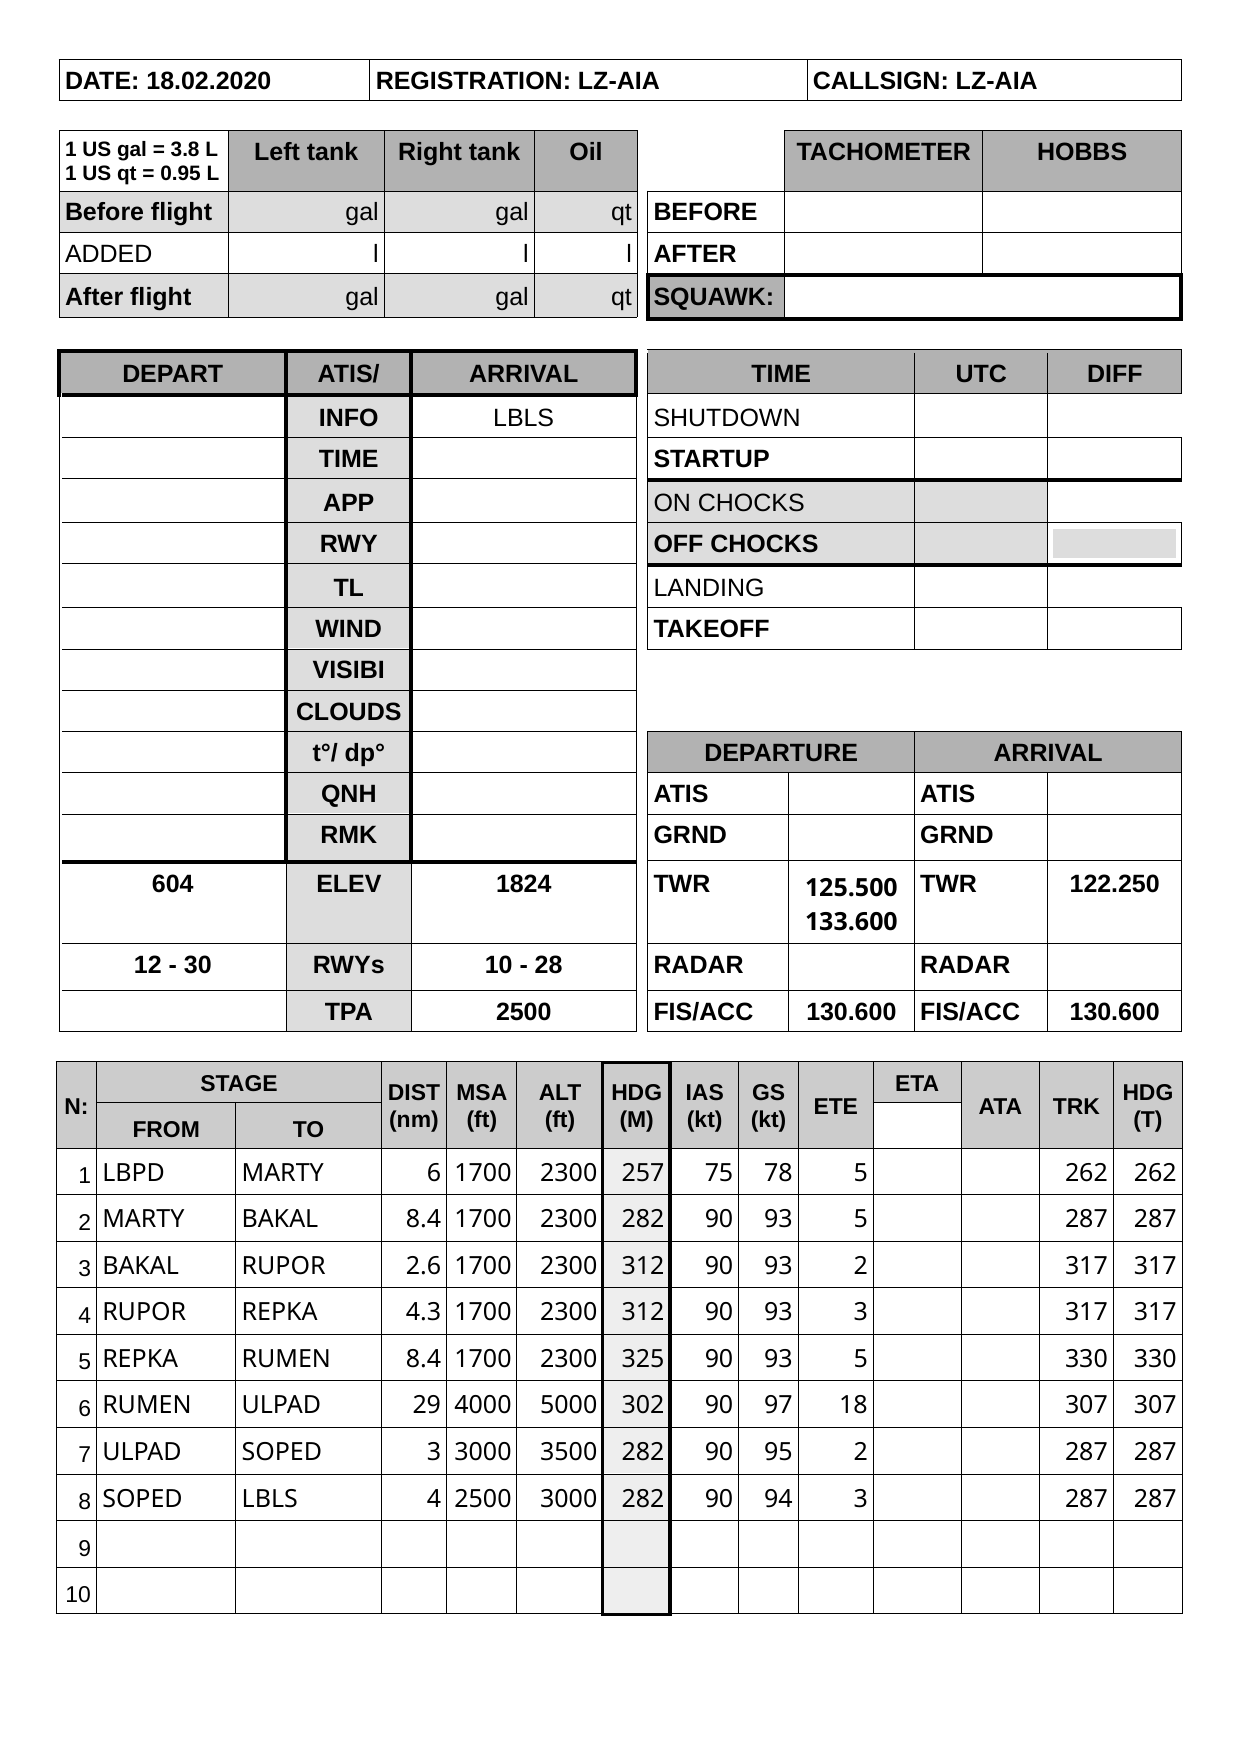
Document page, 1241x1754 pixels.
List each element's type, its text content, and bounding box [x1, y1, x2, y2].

table_cell 4 [382, 1475, 446, 1520]
table_cell [1048, 523, 1181, 563]
table_cell [413, 773, 636, 813]
table_cell [413, 523, 636, 563]
table_cell REPKA [97, 1335, 235, 1380]
table_header IAS (kt) [672, 1062, 738, 1148]
table_cell FIS/ACC [915, 991, 1047, 1031]
table_header 1 US gal = 3.8 L 1 US qt = 0.95 L [60, 131, 228, 191]
table_cell qt [535, 274, 637, 317]
table_cell LBLS [413, 397, 636, 437]
table_cell [1040, 1568, 1113, 1613]
table_header GS (kt) [739, 1062, 798, 1148]
table_cell gal [229, 192, 384, 232]
table_cell [914, 650, 1048, 690]
table_header Right tank [385, 131, 534, 191]
table_cell MARTY [236, 1149, 381, 1194]
table_cell 3500 [517, 1428, 601, 1473]
table_header CALLSIGN: LZ-AIA [808, 60, 1181, 100]
table_cell 8.4 [382, 1335, 446, 1380]
table_header HDG (M) [604, 1064, 668, 1148]
table_cell 257 [604, 1149, 668, 1194]
table_cell [799, 1568, 873, 1613]
table_header DIST (nm) [382, 1062, 446, 1148]
table_cell [914, 690, 1181, 731]
table_cell 282 [604, 1475, 668, 1520]
table_cell [413, 479, 636, 522]
table_cell RMK [288, 815, 409, 860]
table_cell 5 [799, 1149, 873, 1194]
table_cell 312 [604, 1242, 668, 1287]
table_cell [874, 1103, 961, 1148]
table_cell 2300 [517, 1195, 601, 1241]
table_cell ATIS [648, 773, 788, 813]
table_cell 93 [739, 1335, 798, 1380]
table_cell 78 [739, 1149, 798, 1194]
table_cell 90 [672, 1381, 738, 1427]
table_cell [604, 1521, 668, 1567]
table_cell [874, 1242, 961, 1287]
table_cell 122.250 [1048, 861, 1181, 943]
table_cell 1700 [447, 1335, 516, 1380]
table_cell [874, 1428, 961, 1473]
table_cell l [385, 233, 534, 273]
table_cell 307 [1114, 1381, 1182, 1427]
table_cell l [535, 233, 637, 273]
table_cell [604, 1568, 668, 1613]
table_header [638, 130, 648, 191]
table_cell [413, 438, 636, 478]
table_cell [874, 1149, 961, 1194]
table_cell RUPOR [236, 1242, 381, 1287]
table_cell [874, 1335, 961, 1380]
table_cell ARRIVAL [915, 732, 1181, 772]
table_cell 130.600 [789, 991, 914, 1031]
table_cell 94 [739, 1475, 798, 1520]
table_cell 2300 [517, 1288, 601, 1334]
table_cell [637, 478, 647, 522]
table_cell ULPAD [97, 1428, 235, 1473]
table_cell [789, 773, 914, 813]
table_cell 4 [57, 1288, 96, 1334]
table_cell [60, 522, 284, 563]
table_cell DEPARTURE [648, 732, 914, 772]
table_cell 90 [672, 1475, 738, 1520]
table_cell [983, 233, 1181, 273]
table_cell 604 [60, 860, 286, 943]
table_cell [648, 690, 914, 731]
table_cell LANDING [648, 567, 914, 607]
table_cell ATIS [915, 773, 1047, 813]
table_cell [799, 1521, 873, 1567]
table_cell [962, 1475, 1039, 1520]
table_cell 90 [672, 1195, 738, 1241]
table_header UTC [914, 350, 1048, 393]
table_header TRK [1040, 1062, 1113, 1148]
table_cell [60, 563, 284, 607]
table_header DIFF [1048, 350, 1181, 393]
table_header ATIS/ [288, 353, 409, 393]
table_header ALT (ft) [517, 1062, 601, 1148]
table_cell [874, 1288, 961, 1334]
table_cell REPKA [236, 1288, 381, 1334]
table_cell 2 [799, 1428, 873, 1473]
table_cell TPA [287, 991, 411, 1031]
table_cell [60, 731, 284, 772]
table_cell [60, 990, 286, 1031]
table_cell GRND [915, 815, 1047, 860]
table_cell 10 [57, 1568, 96, 1613]
table_cell 12 - 30 [60, 943, 286, 990]
table_cell 6 [57, 1381, 96, 1427]
table_cell [915, 438, 1047, 478]
table_cell RADAR [648, 944, 788, 990]
table_cell 125.500 133.600 [789, 861, 914, 943]
table_header STAGE [97, 1062, 381, 1102]
table_cell 287 [1040, 1428, 1113, 1473]
table_header TIME [648, 350, 914, 393]
table_cell [915, 523, 1047, 563]
table_cell 282 [604, 1195, 668, 1241]
table_cell [1048, 773, 1181, 813]
table_cell [637, 990, 647, 1031]
table_cell 93 [739, 1195, 798, 1241]
table_header ETA [874, 1062, 961, 1102]
table_header [638, 349, 648, 393]
table_cell [60, 772, 284, 813]
table_cell [962, 1568, 1039, 1613]
table_cell [648, 650, 788, 690]
table_cell 5 [799, 1195, 873, 1241]
table_cell 1824 [412, 864, 636, 943]
table_cell 2 [57, 1195, 96, 1241]
table_cell 6 [382, 1149, 446, 1194]
table_cell SOPED [236, 1428, 381, 1473]
table_cell 8 [57, 1475, 96, 1520]
table_cell [447, 1521, 516, 1567]
table_cell 1700 [447, 1149, 516, 1194]
table_cell INFO [288, 397, 409, 437]
table_cell [983, 192, 1181, 232]
table_cell [637, 772, 647, 813]
table_cell AFTER [648, 233, 784, 273]
table_cell t°/ dp° [288, 732, 409, 772]
table_cell [637, 437, 647, 478]
table_cell RUPOR [97, 1288, 235, 1334]
table_cell 1700 [447, 1242, 516, 1287]
table_cell LBLS [236, 1475, 381, 1520]
table_header HOBBS [983, 131, 1181, 191]
table_cell [962, 1335, 1039, 1380]
table_cell [962, 1428, 1039, 1473]
table_cell SHUTDOWN [648, 394, 914, 437]
table_cell 2500 [412, 991, 636, 1031]
table_header MSA (ft) [447, 1062, 516, 1148]
table_cell 5 [799, 1335, 873, 1380]
table_cell [637, 607, 647, 648]
table_cell [915, 567, 1047, 607]
table_cell [1114, 1568, 1182, 1613]
table_cell BAKAL [236, 1195, 381, 1241]
table_cell RUMEN [97, 1381, 235, 1427]
table_cell TWR [648, 861, 788, 943]
table_cell [413, 564, 636, 607]
table_cell 3 [799, 1475, 873, 1520]
table_cell [915, 482, 1047, 522]
table_cell [637, 860, 647, 943]
table_cell 4000 [447, 1381, 516, 1427]
table_cell 317 [1114, 1288, 1182, 1334]
table_header DEPART [61, 353, 284, 393]
table_cell [1048, 394, 1181, 437]
table_cell [785, 277, 1179, 317]
table_cell 302 [604, 1381, 668, 1427]
table_cell RUMEN [236, 1335, 381, 1380]
table_cell [97, 1568, 235, 1613]
table_cell 287 [1114, 1195, 1182, 1241]
table_cell 307 [1040, 1381, 1113, 1427]
table_cell [637, 649, 648, 690]
table_cell [1048, 567, 1181, 607]
table_cell gal [385, 274, 534, 317]
table_cell TIME [288, 438, 409, 478]
table_cell [638, 232, 647, 273]
table_cell ULPAD [236, 1381, 381, 1427]
table_cell [739, 1568, 798, 1613]
table_cell QNH [288, 773, 409, 813]
table_cell [785, 192, 982, 232]
table_cell 3 [799, 1288, 873, 1334]
table_cell [874, 1475, 961, 1520]
table_cell 287 [1114, 1428, 1182, 1473]
table_cell [413, 608, 636, 648]
table_cell [517, 1521, 601, 1567]
table_cell ADDED [60, 233, 228, 273]
table_cell [60, 814, 284, 860]
table_cell [788, 650, 914, 690]
table_cell [637, 814, 647, 860]
table_cell [60, 393, 284, 437]
table_cell [874, 1195, 961, 1241]
table_cell [672, 1568, 738, 1613]
table_cell 5000 [517, 1381, 601, 1427]
table_header [648, 130, 784, 191]
table_cell [785, 233, 982, 273]
table_cell 3000 [517, 1475, 601, 1520]
table_cell 287 [1040, 1475, 1113, 1520]
table_cell 5 [57, 1335, 96, 1380]
table_cell 93 [739, 1288, 798, 1334]
table_cell 262 [1040, 1149, 1113, 1194]
table_cell STARTUP [648, 438, 914, 478]
table_cell [60, 437, 284, 478]
table_cell 2300 [517, 1149, 601, 1194]
table_cell VISIBI [288, 650, 409, 690]
table_cell Before flight [60, 192, 228, 232]
table_cell 317 [1114, 1242, 1182, 1287]
table_cell [962, 1288, 1039, 1334]
table_cell FIS/ACC [648, 991, 788, 1031]
table_cell 312 [604, 1288, 668, 1334]
table_cell [413, 815, 636, 860]
table_cell OFF CHOCKS [648, 523, 914, 563]
table_cell ON CHOCKS [648, 482, 914, 522]
table_cell ELEV [287, 864, 411, 943]
table_cell l [229, 233, 384, 273]
table_header ARRIVAL [413, 353, 634, 393]
table_cell [915, 608, 1047, 648]
table_cell 262 [1114, 1149, 1182, 1194]
table_cell [874, 1521, 961, 1567]
table_cell [637, 731, 647, 772]
table_cell RWYs [287, 944, 411, 990]
table_cell 287 [1114, 1475, 1182, 1520]
table_cell 10 - 28 [412, 944, 636, 990]
table_cell [915, 394, 1047, 437]
table_cell 75 [672, 1149, 738, 1194]
table_cell 7 [57, 1428, 96, 1473]
table_cell [962, 1521, 1039, 1567]
table_cell [1040, 1521, 1113, 1567]
table_cell 317 [1040, 1288, 1113, 1334]
table_cell CLOUDS [288, 691, 409, 731]
table_header N: [57, 1062, 96, 1148]
table_cell TWR [915, 861, 1047, 943]
table_cell 330 [1040, 1335, 1113, 1380]
table_cell [874, 1568, 961, 1613]
table_cell 2500 [447, 1475, 516, 1520]
table_cell [637, 393, 647, 437]
table_cell 90 [672, 1428, 738, 1473]
table_cell [236, 1568, 381, 1613]
table_cell [962, 1381, 1039, 1427]
table_cell [60, 649, 284, 690]
table_cell 2.6 [382, 1242, 446, 1287]
table_cell [789, 815, 914, 860]
table_cell 3 [57, 1242, 96, 1287]
table_cell 330 [1114, 1335, 1182, 1380]
table_cell BEFORE [648, 192, 784, 232]
table_cell GRND [648, 815, 788, 860]
table_cell [1048, 482, 1181, 522]
table_cell [382, 1521, 446, 1567]
table_cell [1048, 815, 1181, 860]
table_header Left tank [229, 131, 384, 191]
table_cell 325 [604, 1335, 668, 1380]
table_cell [962, 1195, 1039, 1241]
table_cell 287 [1040, 1195, 1113, 1241]
table_cell [1114, 1521, 1182, 1567]
table_cell [382, 1568, 446, 1613]
table_header TACHOMETER [785, 131, 982, 191]
table_cell 9 [57, 1521, 96, 1567]
table_cell [962, 1242, 1039, 1287]
table_cell [60, 607, 284, 648]
table_cell TO [236, 1103, 381, 1148]
table_cell [517, 1568, 601, 1613]
table_cell [413, 732, 636, 772]
table_cell [637, 943, 647, 990]
table_cell [413, 650, 636, 690]
table_cell [874, 1381, 961, 1427]
table_cell RADAR [915, 944, 1047, 990]
table_cell [97, 1521, 235, 1567]
table_cell 90 [672, 1335, 738, 1380]
table_cell After flight [60, 274, 228, 317]
table_cell 95 [739, 1428, 798, 1473]
table_cell 4.3 [382, 1288, 446, 1334]
table_cell 2300 [517, 1242, 601, 1287]
table_cell [1048, 438, 1181, 478]
table_cell [236, 1521, 381, 1567]
table_header DATE: 18.02.2020 [60, 60, 369, 100]
table_cell 282 [604, 1428, 668, 1473]
table_cell TL [288, 564, 409, 607]
table_cell 8.4 [382, 1195, 446, 1241]
table_cell MARTY [97, 1195, 235, 1241]
table_cell [638, 273, 646, 317]
table_cell gal [229, 274, 384, 317]
table_cell 29 [382, 1381, 446, 1427]
table_cell FROM [97, 1103, 235, 1148]
table_cell [672, 1521, 738, 1567]
table_cell 3 [382, 1428, 446, 1473]
table_cell [447, 1568, 516, 1613]
table_cell APP [288, 479, 409, 522]
table_cell RWY [288, 523, 409, 563]
table_cell [637, 563, 647, 607]
table_cell qt [535, 192, 637, 232]
table_cell 3000 [447, 1428, 516, 1473]
table_cell 2 [799, 1242, 873, 1287]
table_cell 90 [672, 1242, 738, 1287]
table_cell [1048, 608, 1181, 648]
table_cell [637, 522, 647, 563]
table_header HDG (T) [1114, 1062, 1182, 1148]
table_cell SOPED [97, 1475, 235, 1520]
table_cell BAKAL [97, 1242, 235, 1287]
table_cell 97 [739, 1381, 798, 1427]
table_cell 317 [1040, 1242, 1113, 1287]
table_cell [1048, 650, 1181, 690]
table_cell 1700 [447, 1288, 516, 1334]
table_cell [789, 944, 914, 990]
table_cell 130.600 [1048, 991, 1181, 1031]
table_cell [1048, 944, 1181, 990]
table_cell [638, 191, 647, 232]
table_header ETE [799, 1062, 873, 1148]
table_header Oil [535, 131, 637, 191]
table_cell [413, 691, 636, 731]
table_cell [637, 690, 648, 731]
table_cell SQUAWK: [650, 277, 784, 317]
table_cell 18 [799, 1381, 873, 1427]
table_cell 93 [739, 1242, 798, 1287]
table_cell 1700 [447, 1195, 516, 1241]
table_cell [60, 690, 284, 731]
table_cell LBPD [97, 1149, 235, 1194]
table_header REGISTRATION: LZ-AIA [370, 60, 807, 100]
table_cell [962, 1149, 1039, 1194]
table_cell gal [385, 192, 534, 232]
table_cell 2300 [517, 1335, 601, 1380]
table_cell 90 [672, 1288, 738, 1334]
table_cell [739, 1521, 798, 1567]
table_cell WIND [288, 608, 409, 648]
table_cell TAKEOFF [648, 608, 914, 648]
table_cell 1 [57, 1149, 96, 1194]
table_cell [60, 478, 284, 522]
table_header ATA [962, 1062, 1039, 1148]
